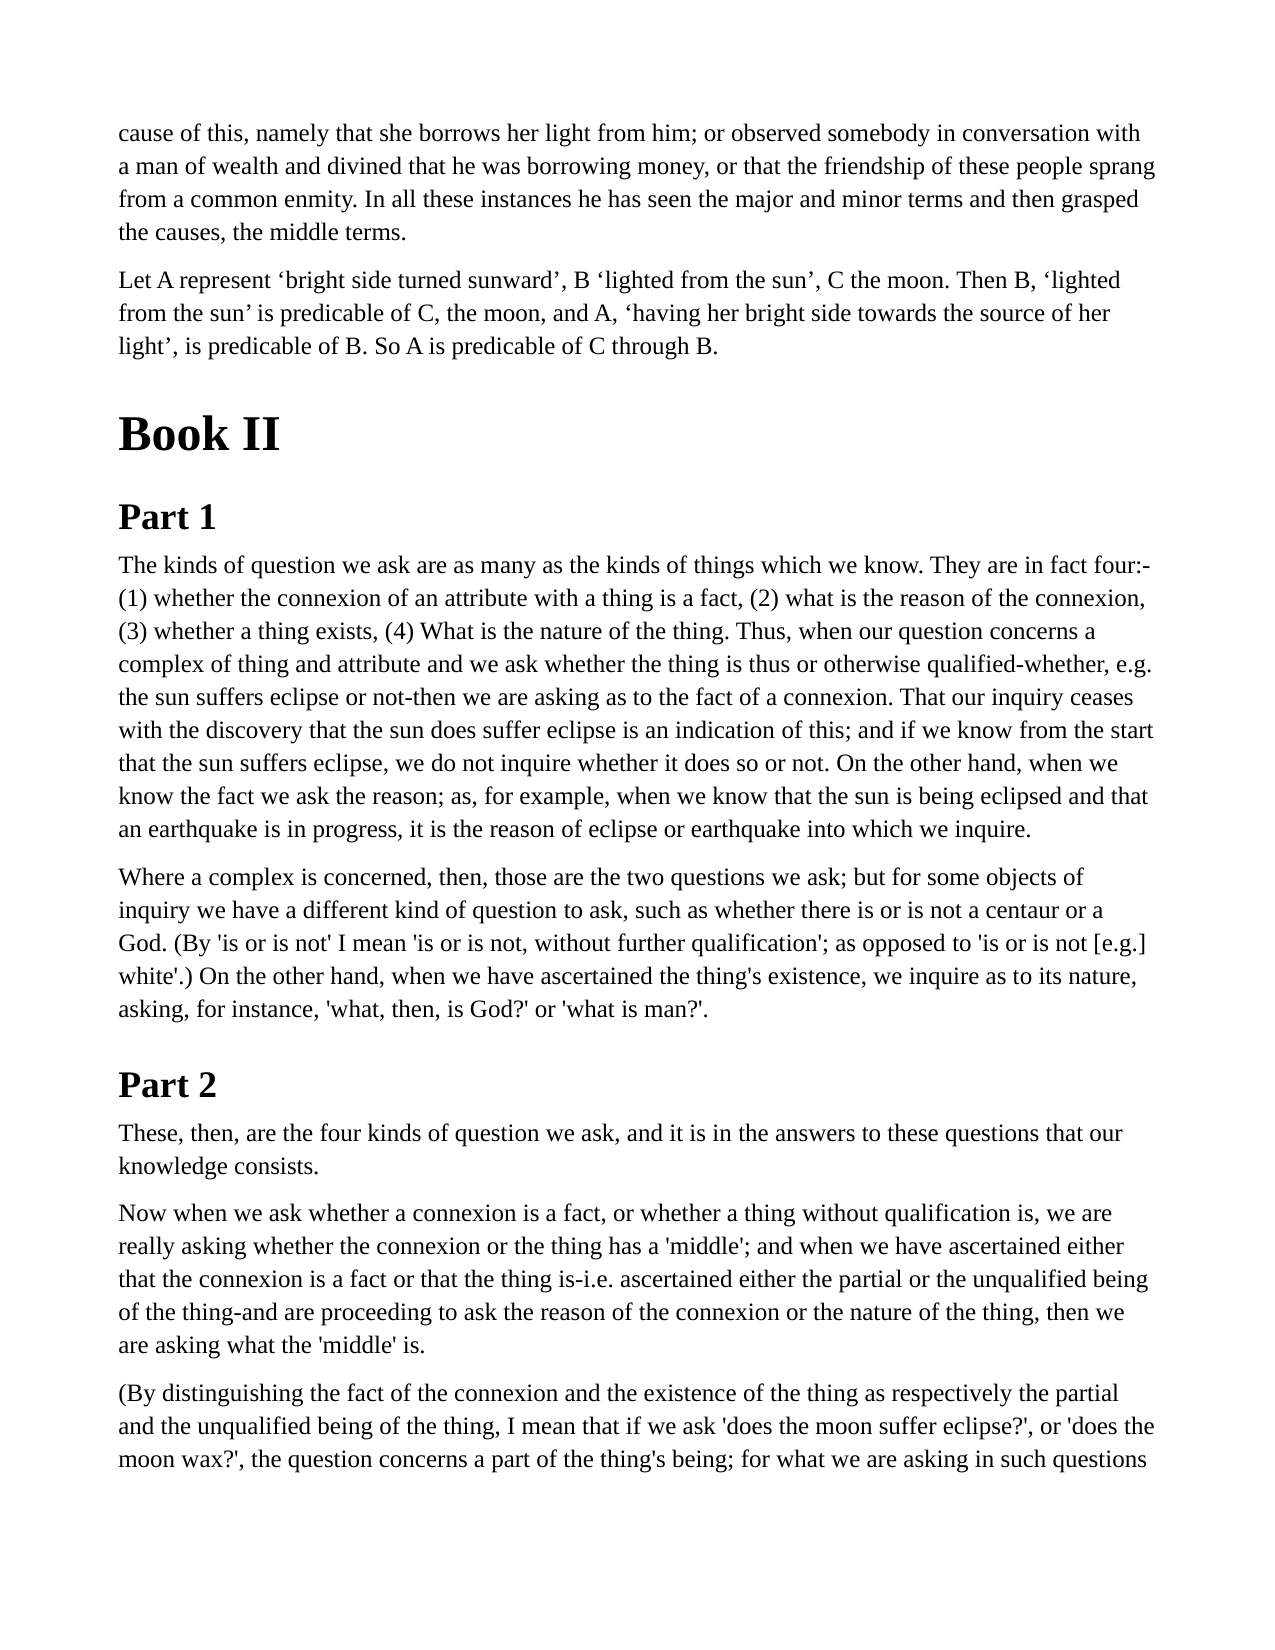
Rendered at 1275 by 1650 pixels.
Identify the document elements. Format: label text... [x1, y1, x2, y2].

text Where a complex is concerned, then, those are the two questions we ask; but for some objects of inquiry we have a different kind of question to ask, such as whether there is or is not a centaur or a God. (By 'is or is not' I mean 'is or is not, without further qualification'; as opposed to 'is or is not [e.g.] white'.) On the other hand, when we have ascertained the thing's existence, we inquire as to its nature, asking, for instance, 'what, then, is God?' or 'what is man?'. [118, 862, 1157, 1022]
text The kinds of question we ask are as many as the kinds of things which we know. They are in fact four:-(1) whether the connexion of an attribute with a thing is a fact, (2) what is the reason of the connexion, (3) whether a thing exists, (4) What is the nature of the thing. Thus, when our question concerns a complex of thing and attribute and we ask whether the thing is thus or otherwise qualified-whether, e.g. the sun suffers eclipse or not-then we are asking as to the fact of a connexion. That our inquiry ceases with the discovery that the sun does suffer eclipse is an indication of this; and if we know from the start that the sun suffers eclipse, we do not inquire whether it does so or not. On the other hand, when we know the fact we ask the reason; as, for example, when we know that the sun is being eclipsed and that an earthquake is in progress, it is the reason of eclipse or earthquake into which we inquire. [118, 550, 1157, 843]
text cause of this, namely that she borrows her light from him; or observed somebody in conversation with a man of wealth and divined that he was borrowing money, or that the friendship of these people sprang from a common enmity. In all these instances he has seen the major and minor terms and then grasped the causes, the middle terms. [118, 118, 1157, 246]
subtitle Book II [118, 403, 1157, 461]
subtitle Part 2 [118, 1062, 1157, 1105]
text Let A represent ‘bright side turned sunward’, B ‘lighted from the sun’, C the moon. Then B, ‘lighted from the sun’ is predicable of C, the moon, and A, ‘having her bright side towards the source of her light’, is predicable of B. So A is predicable of C through B. [118, 265, 1157, 359]
text These, then, are the four kinds of question we ask, and it is in the answers to these questions that our knowledge consists. [118, 1118, 1157, 1179]
text (By distinguishing the fact of the connexion and the existence of the thing as respectively the partial and the unqualified being of the thing, I mean that if we ask 'does the moon suffer eclipse?', or 'does the moon wax?', the question concerns a part of the thing's being; for what we are asking in such questions [118, 1378, 1157, 1473]
text Now when we ask whether a connexion is a fact, or whether a thing without qualification is, we are really asking whether the connexion or the thing has a 'middle'; and when we have ascertained either that the connexion is a fact or that the thing is-i.e. ascertained either the partial or the unqualified being of the thing-and are proceeding to ask the reason of the connexion or the nature of the thing, then we are asking what the 'middle' is. [118, 1198, 1157, 1359]
subtitle Part 1 [118, 494, 1157, 537]
